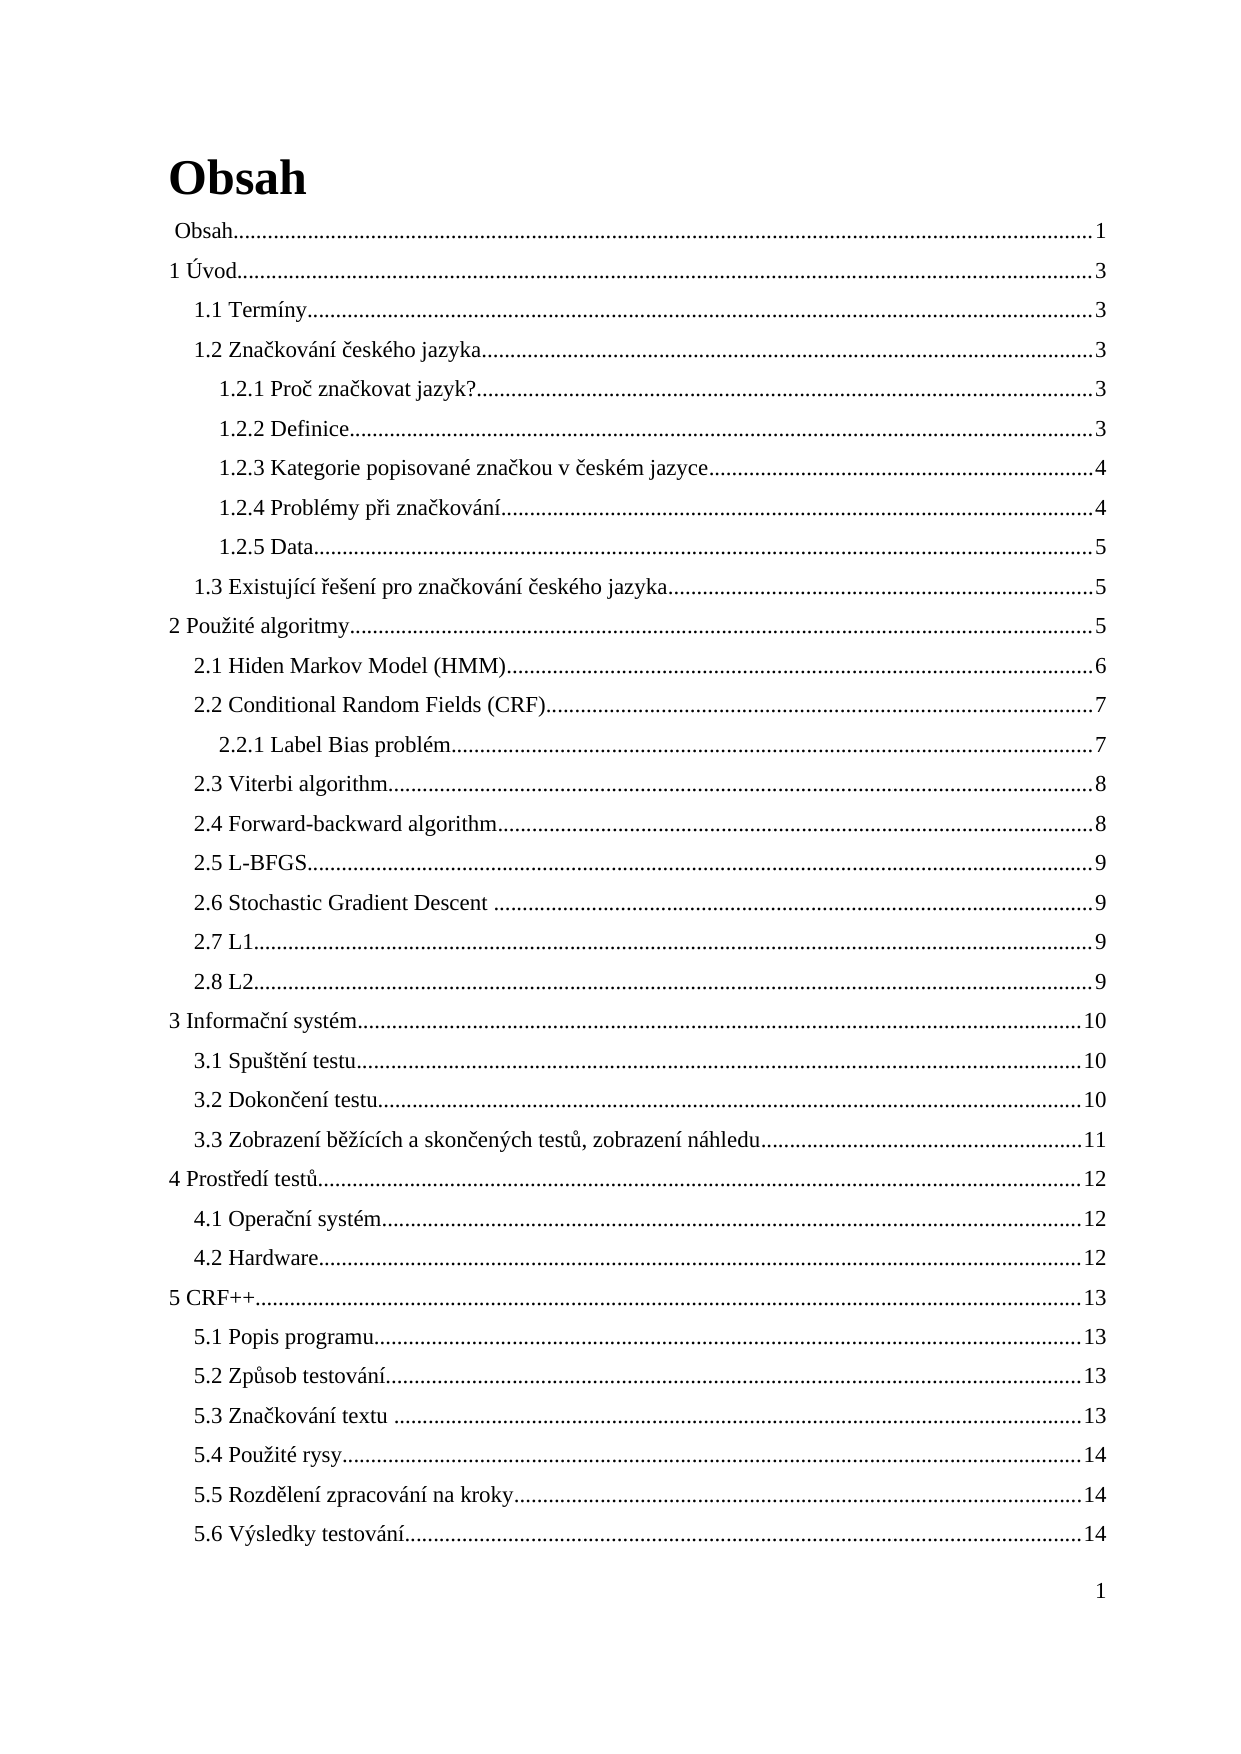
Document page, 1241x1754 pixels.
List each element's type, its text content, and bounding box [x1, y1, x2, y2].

text 2.4 Forward-backward algorithm 8 [194, 810, 1106, 836]
text 5 CRF++ 13 [169, 1283, 1106, 1310]
text Obsah [169, 148, 1106, 205]
text 4 Prostředí testů 12 [169, 1165, 1106, 1191]
text 5.6 Výsledky testování 14 [194, 1520, 1106, 1547]
text 3.3 Zobrazení běžících a skončených testů, zobrazení náhledu 11 [194, 1126, 1106, 1152]
text 1.2.2 Definice 3 [219, 415, 1106, 441]
text 1.2.1 Proč značkovat jazyk? 3 [219, 376, 1106, 402]
text 3.1 Spuštění testu 10 [194, 1047, 1106, 1073]
text 2.6 Stochastic Gradient Descent 9 [194, 889, 1106, 915]
text 3.2 Dokončení testu 10 [194, 1086, 1106, 1112]
text 2.1 Hiden Markov Model (HMM) 6 [194, 652, 1106, 678]
text 1 Úvod 3 [169, 257, 1106, 283]
text 5.2 Způsob testování 13 [194, 1362, 1106, 1389]
text 2.2.1 Label Bias problém 7 [219, 731, 1106, 757]
text 5.4 Použité rysy 14 [194, 1441, 1106, 1468]
text 5.1 Popis programu 13 [194, 1323, 1106, 1349]
text 2.8 L2 9 [194, 968, 1106, 994]
text 4.2 Hardware 12 [194, 1244, 1106, 1270]
text 1.2.4 Problémy při značkování 4 [219, 494, 1106, 520]
text 2.5 L-BFGS 9 [194, 849, 1106, 876]
text 2.2 Conditional Random Fields (CRF) 7 [194, 691, 1106, 718]
text 5.5 Rozdělení zpracování na kroky 14 [194, 1481, 1106, 1507]
text 1.2.3 Kategorie popisované značkou v českém jazyce 4 [219, 454, 1106, 481]
text 1.2 Značkování českého jazyka 3 [194, 336, 1106, 362]
text 3 Informační systém 10 [169, 1007, 1106, 1033]
text 1.1 Termíny 3 [194, 297, 1106, 323]
text 2 Použité algoritmy 5 [169, 612, 1106, 639]
text Obsah 1 [169, 218, 1106, 244]
text 2.7 L1 9 [194, 928, 1106, 954]
text 4.1 Operační systém 12 [194, 1204, 1106, 1231]
text 2.3 Viterbi algorithm 8 [194, 770, 1106, 797]
text 1.2.5 Data 5 [219, 533, 1106, 560]
text 1.3 Existující řešení pro značkování českého jazyka 5 [194, 573, 1106, 599]
text 5.3 Značkování textu 13 [194, 1402, 1106, 1428]
